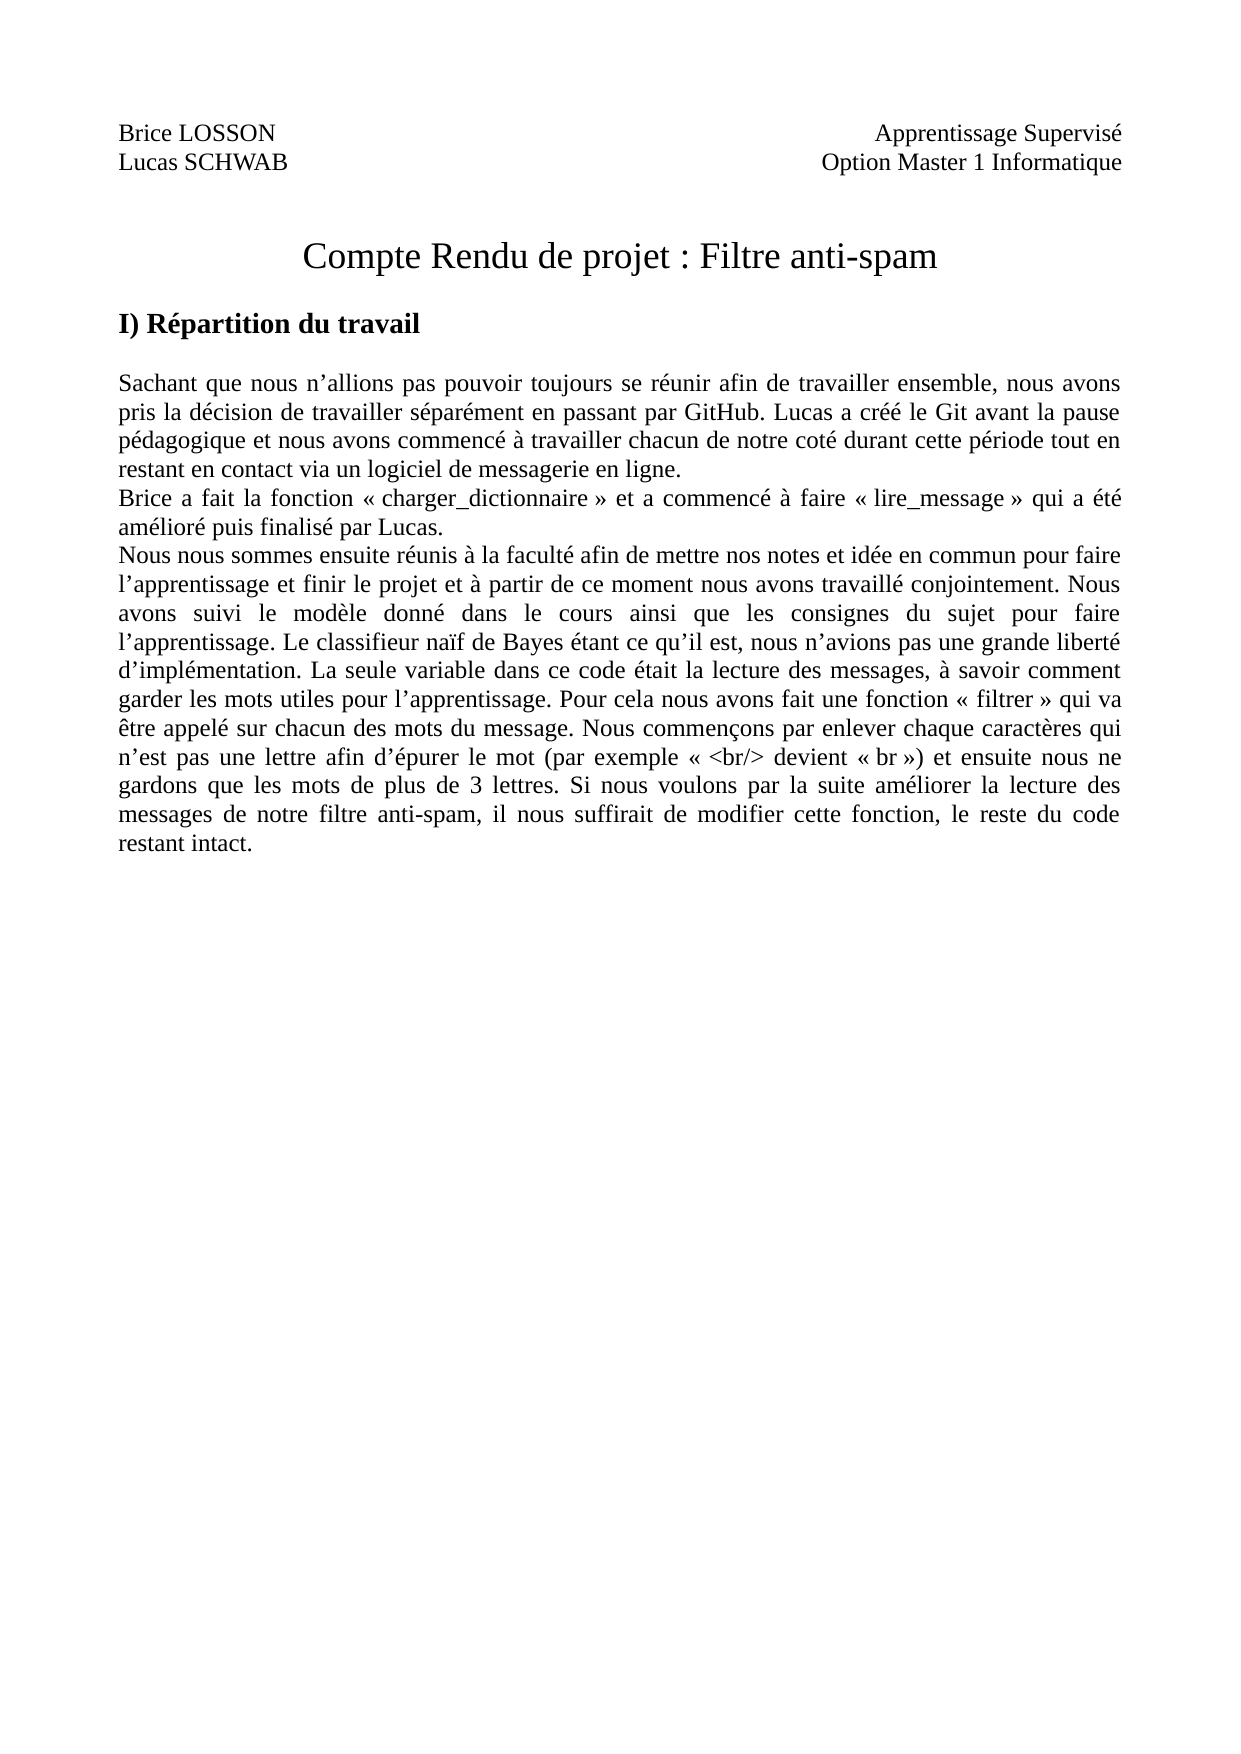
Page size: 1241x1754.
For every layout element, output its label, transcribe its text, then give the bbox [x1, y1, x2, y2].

text Nous nous sommes ensuite réunis à la faculté afin de mettre nos notes et idée en commun pour faire l’apprentissage et finir le projet et à partir de ce moment nous avons travaillé conjointement. Nous avons suivi le modèle donné dans le cours ainsi que les consignes du sujet pour faire l’apprentissage. Le classifieur naïf de Bayes étant ce qu’il est, nous n’avions pas une grande liberté d’implémentation. La seule variable dans ce code était la lecture des messages, à savoir comment garder les mots utiles pour l’apprentissage. Pour cela nous avons fait une fonction « filtrer » qui va être appelé sur chacun des mots du message. Nous commençons par enlever chaque caractères qui n’est pas une lettre afin d’épurer le mot (par exemple « <br/> devient « br ») et ensuite nous ne gardons que les mots de plus de 3 lettres. Si nous voulons par la suite améliorer la lecture des messages de notre filtre anti-spam, il nous suffirait de modifier cette fonction, le reste du code restant intact. [118, 541, 1122, 857]
text Brice a fait la fonction « charger_dictionnaire » et a commencé à faire « lire_message » qui a été amélioré puis finalisé par Lucas. [118, 483, 1122, 541]
text I) Répartition du travail [118, 306, 1122, 339]
text Sachant que nous n’allions pas pouvoir toujours se réunir afin de travailler ensemble, nous avons pris la décision de travailler séparément en passant par GitHub. Lucas a créé le Git avant la pause pédagogique et nous avons commencé à travailler chacun de notre coté durant cette période tout en restant en contact via un logiciel de messagerie en ligne. [118, 368, 1122, 483]
text Compte Rendu de projet : Filtre anti-spam [118, 234, 1122, 277]
